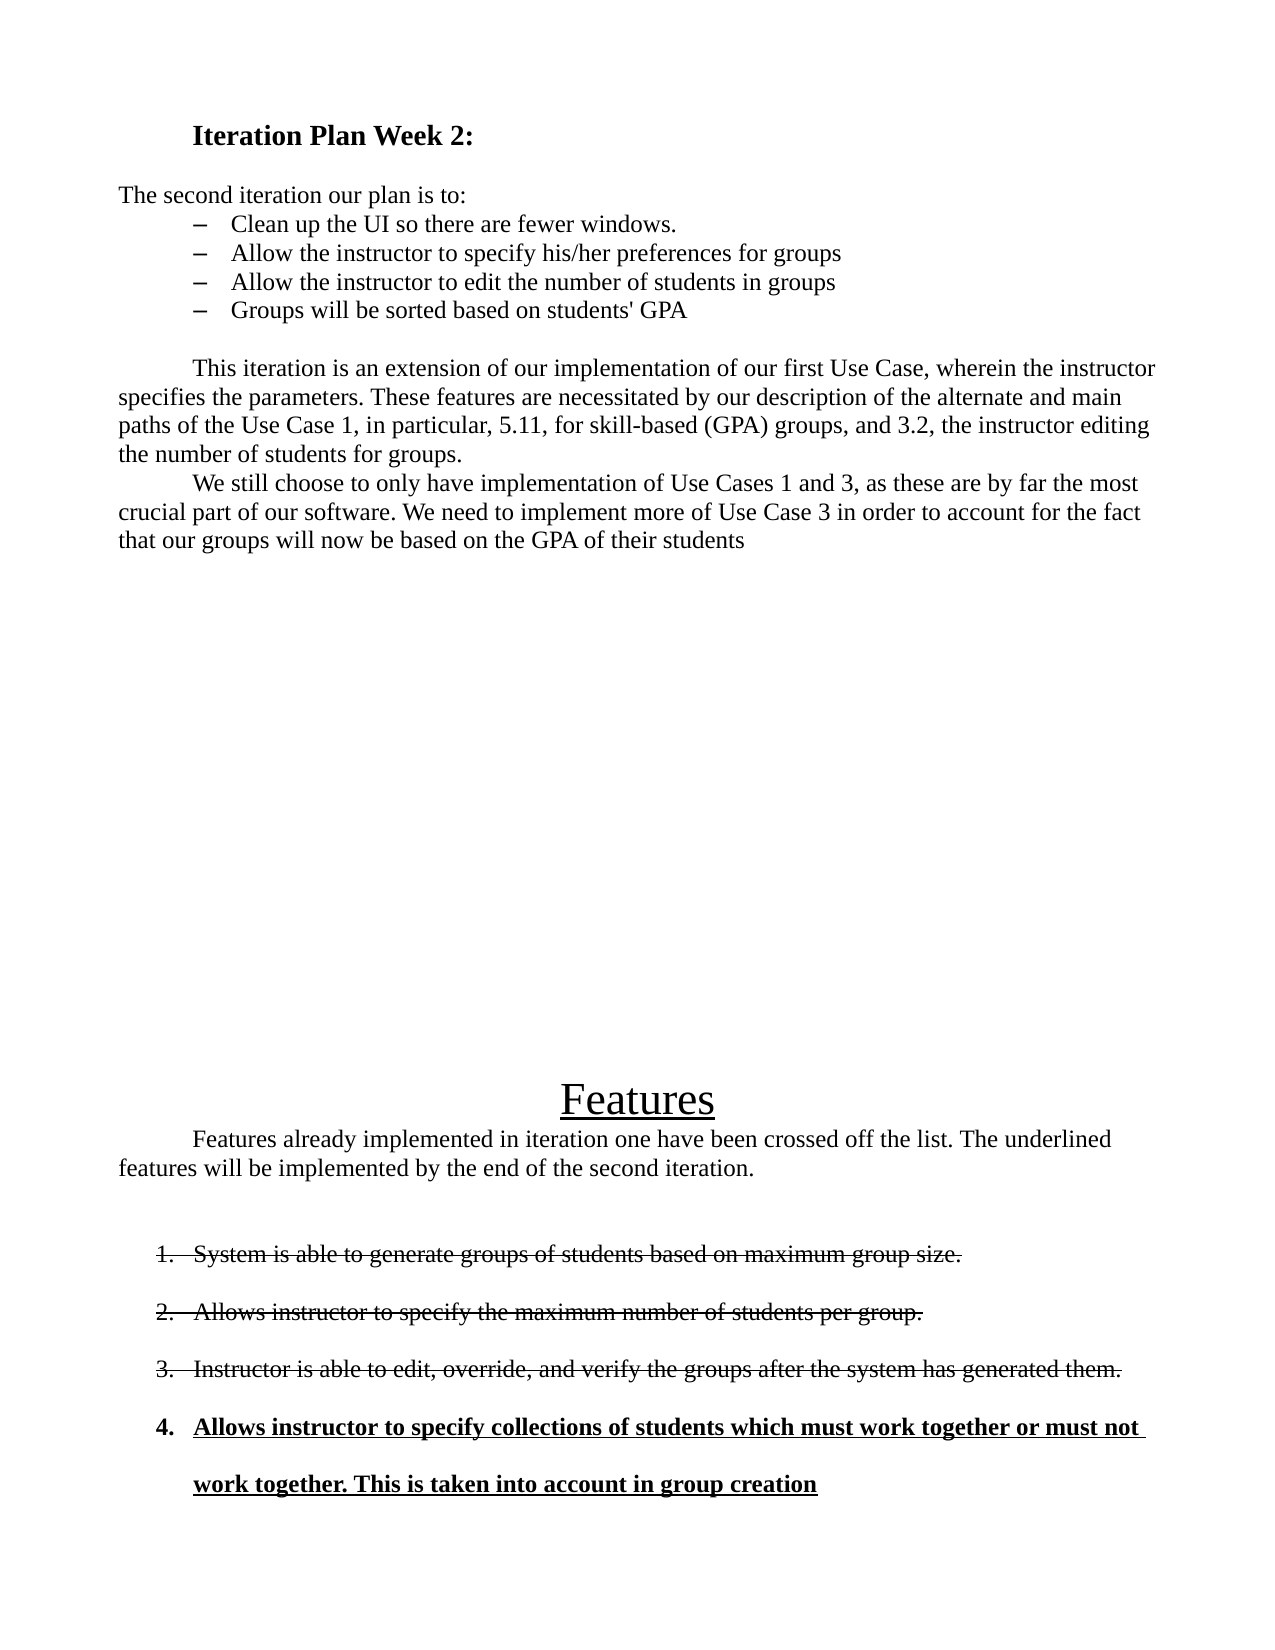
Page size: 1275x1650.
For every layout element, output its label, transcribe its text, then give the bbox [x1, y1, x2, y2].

list System is able to generate groups of students based on maximum group size. [156, 1239, 1157, 1268]
text Iteration Plan Week 2: [118, 118, 1157, 152]
text Features already implemented in iteration one have been crossed off the list. The underlined features will be implemented by the end of the second iteration. [118, 1124, 1157, 1182]
text This iteration is an extension of our implementation of our first Use Case, wherein the instructor specifies the parameters. These features are necessitated by our description of the alternate and main paths of the Use Case 1, in particular, 5.11, for skill-based (GPA) groups, and 3.2, the instructor editing the number of students for groups. [118, 353, 1157, 468]
text The second iteration our plan is to: [118, 180, 1157, 209]
list Groups will be sorted based on students' GPA [193, 295, 1157, 324]
list Allow the instructor to specify his/her preferences for groups [193, 238, 1157, 267]
text We still choose to only have implementation of Use Cases 1 and 3, as these are by far the most crucial part of our software. We need to implement more of Use Case 3 in order to account for the fact that our groups will now be based on the GPA of their students [118, 468, 1157, 554]
list Allows instructor to specify the maximum number of students per group. [156, 1297, 1157, 1326]
list Allow the instructor to edit the number of students in groups [193, 267, 1157, 295]
list Clean up the UI so there are fewer windows. [193, 209, 1157, 238]
list Allows instructor to specify collections of students which must work together or must not work together. This is taken into account in group creation [156, 1412, 1157, 1498]
list Instructor is able to edit, override, and verify the groups after the system has generated them. [156, 1354, 1157, 1383]
text Features [118, 1072, 1157, 1124]
